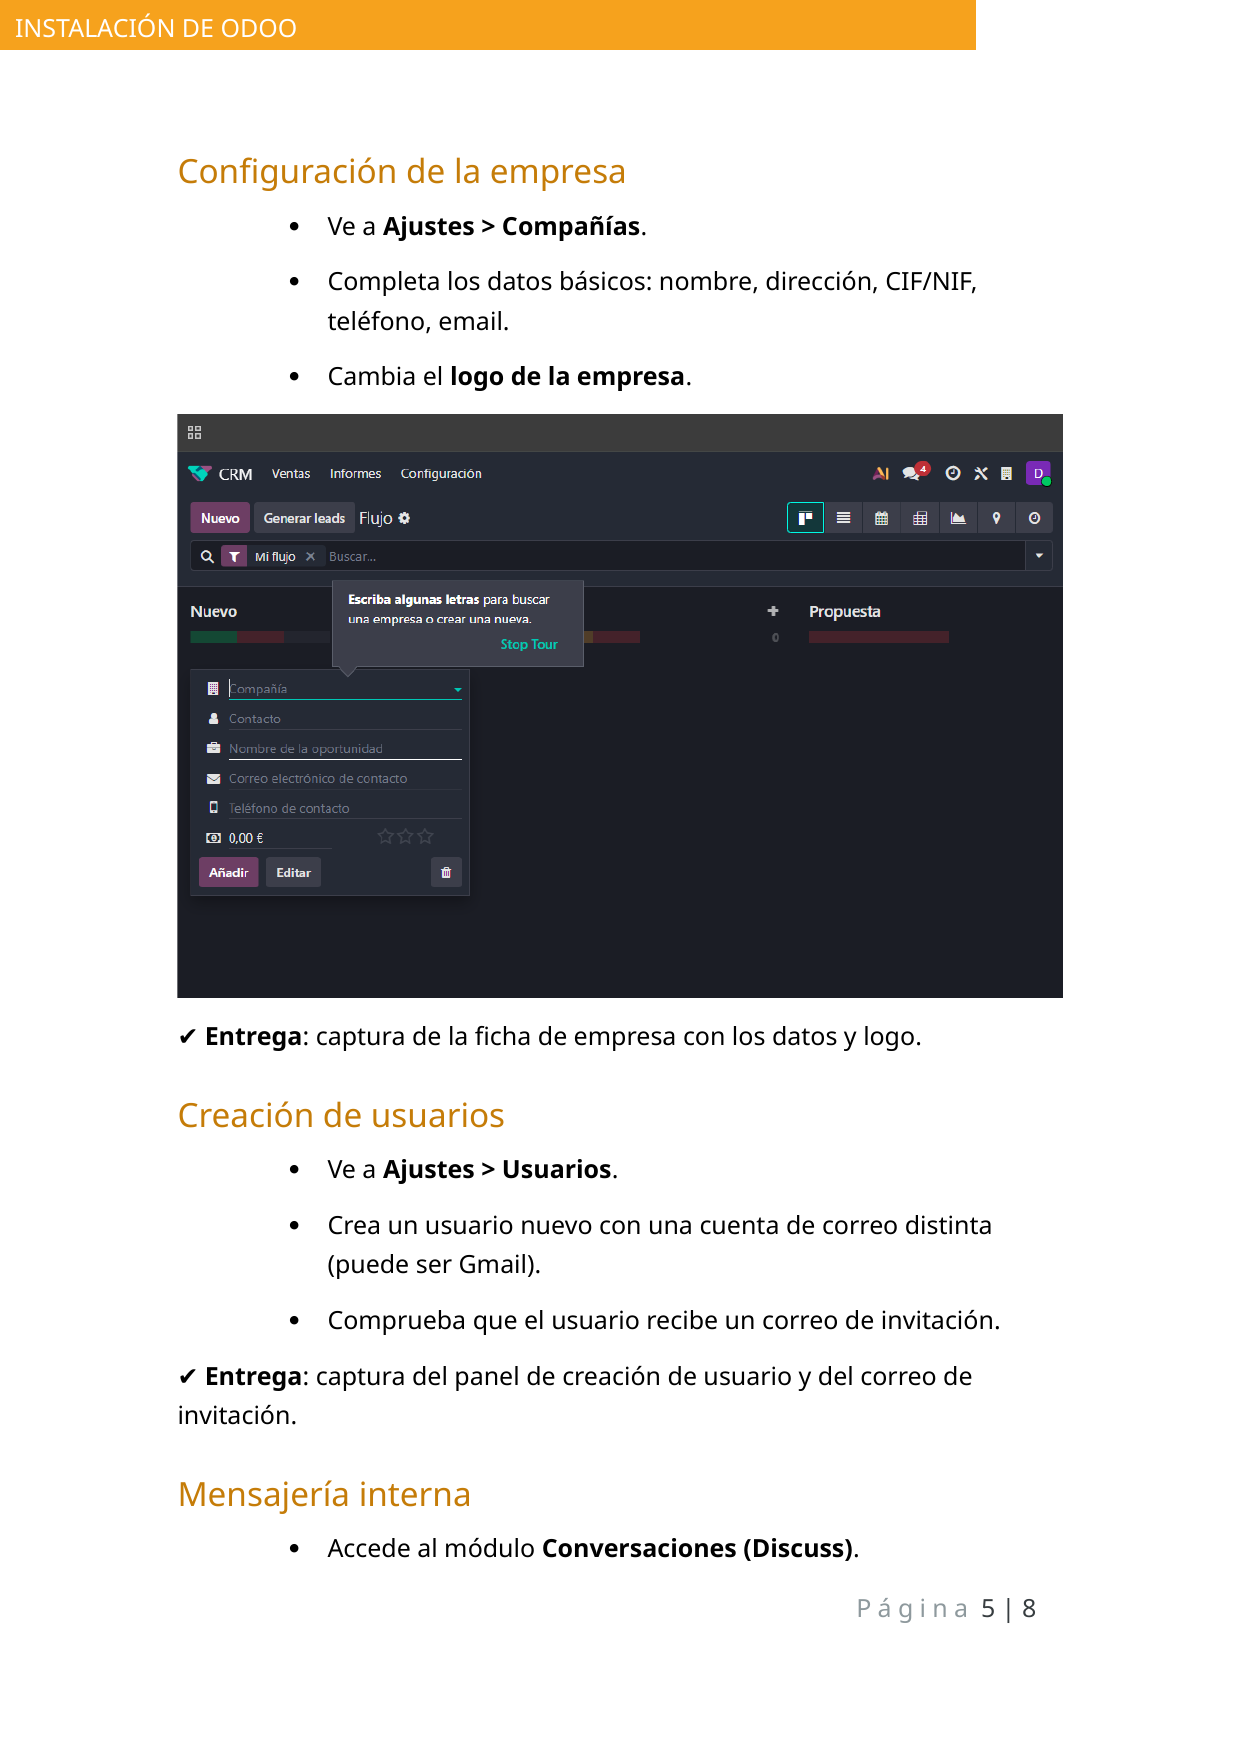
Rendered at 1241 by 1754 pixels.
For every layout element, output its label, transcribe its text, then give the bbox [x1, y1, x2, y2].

list Accede al módulo Conversaciones (Discuss). [290, 1531, 1063, 1565]
list Cambia el logo de la empresa. [290, 359, 1063, 393]
text ✔️ Entrega: captura de la ficha de empresa con los datos y logo. [177, 1019, 1063, 1053]
list Ve a Ajustes > Compañías. [290, 208, 1063, 242]
subtitle Creación de usuarios [177, 1092, 1063, 1137]
list Ve a Ajustes > Usuarios. [290, 1152, 1063, 1186]
list Completa los datos básicos: nombre, dirección, CIF/NIF, teléfono, email. [290, 264, 1063, 337]
subtitle Configuración de la empresa [177, 148, 1063, 193]
list Crea un usuario nuevo con una cuenta de correo distinta (puede ser Gmail). [290, 1208, 1063, 1281]
subtitle Mensajería interna [177, 1470, 1063, 1516]
list Comprueba que el usuario recibe un correo de invitación. [290, 1303, 1063, 1337]
text ✔️ Entrega: captura del panel de creación de usuario y del correo de invitación. [177, 1359, 1063, 1432]
